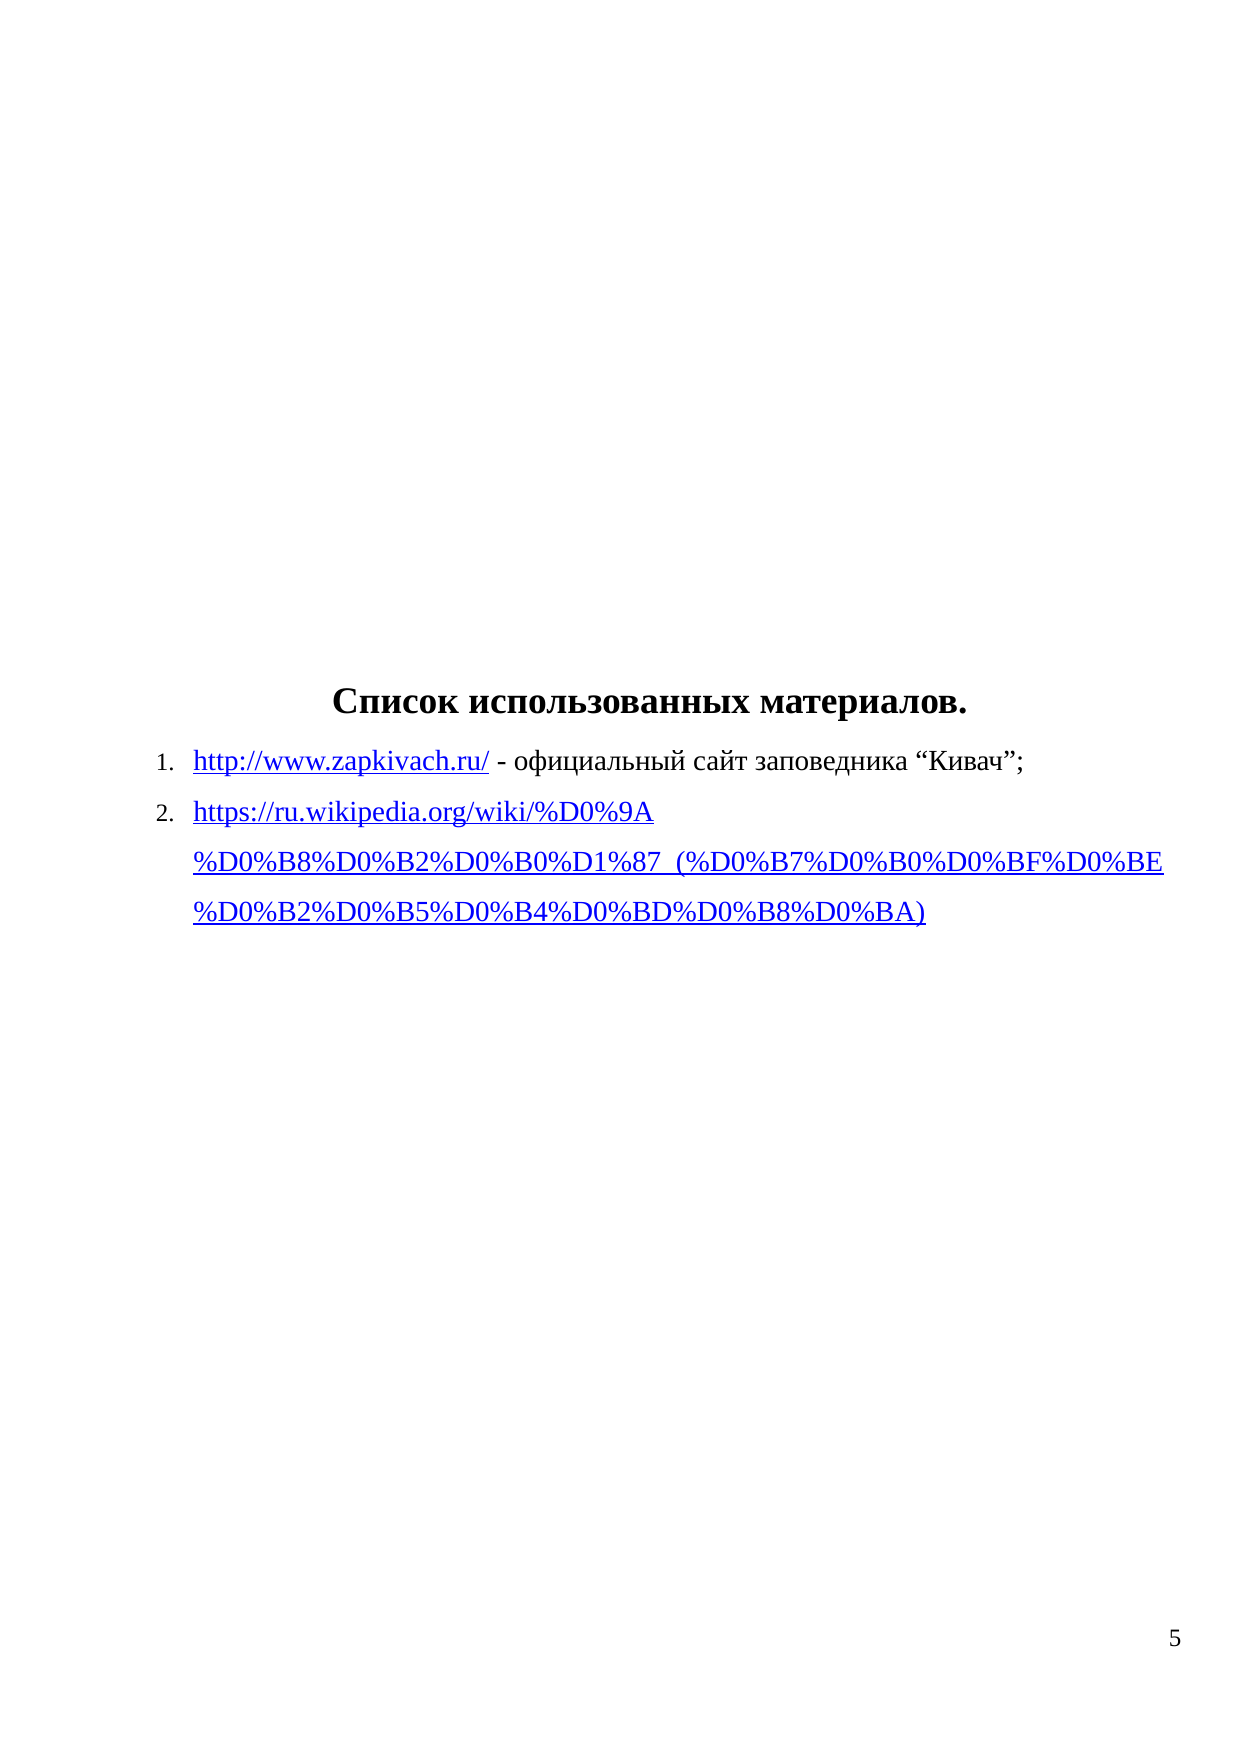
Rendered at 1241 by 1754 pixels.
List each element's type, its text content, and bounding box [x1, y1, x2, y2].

text Список использованных материалов. [118, 679, 1181, 722]
list http://www.zapkivach.ru/ - официальный сайт заповедника “Кивач”; [156, 743, 1181, 777]
list https://ru.wikipedia.org/wiki/%D0%9A%D0%B8%D0%B2%D0%B0%D1%87_(%D0%B7%D0%B0%D0%BF%D0%BE%D0%B2%D0%B5%D0%B4%D0%BD%D0%B8%D0%BA) [156, 794, 1181, 928]
